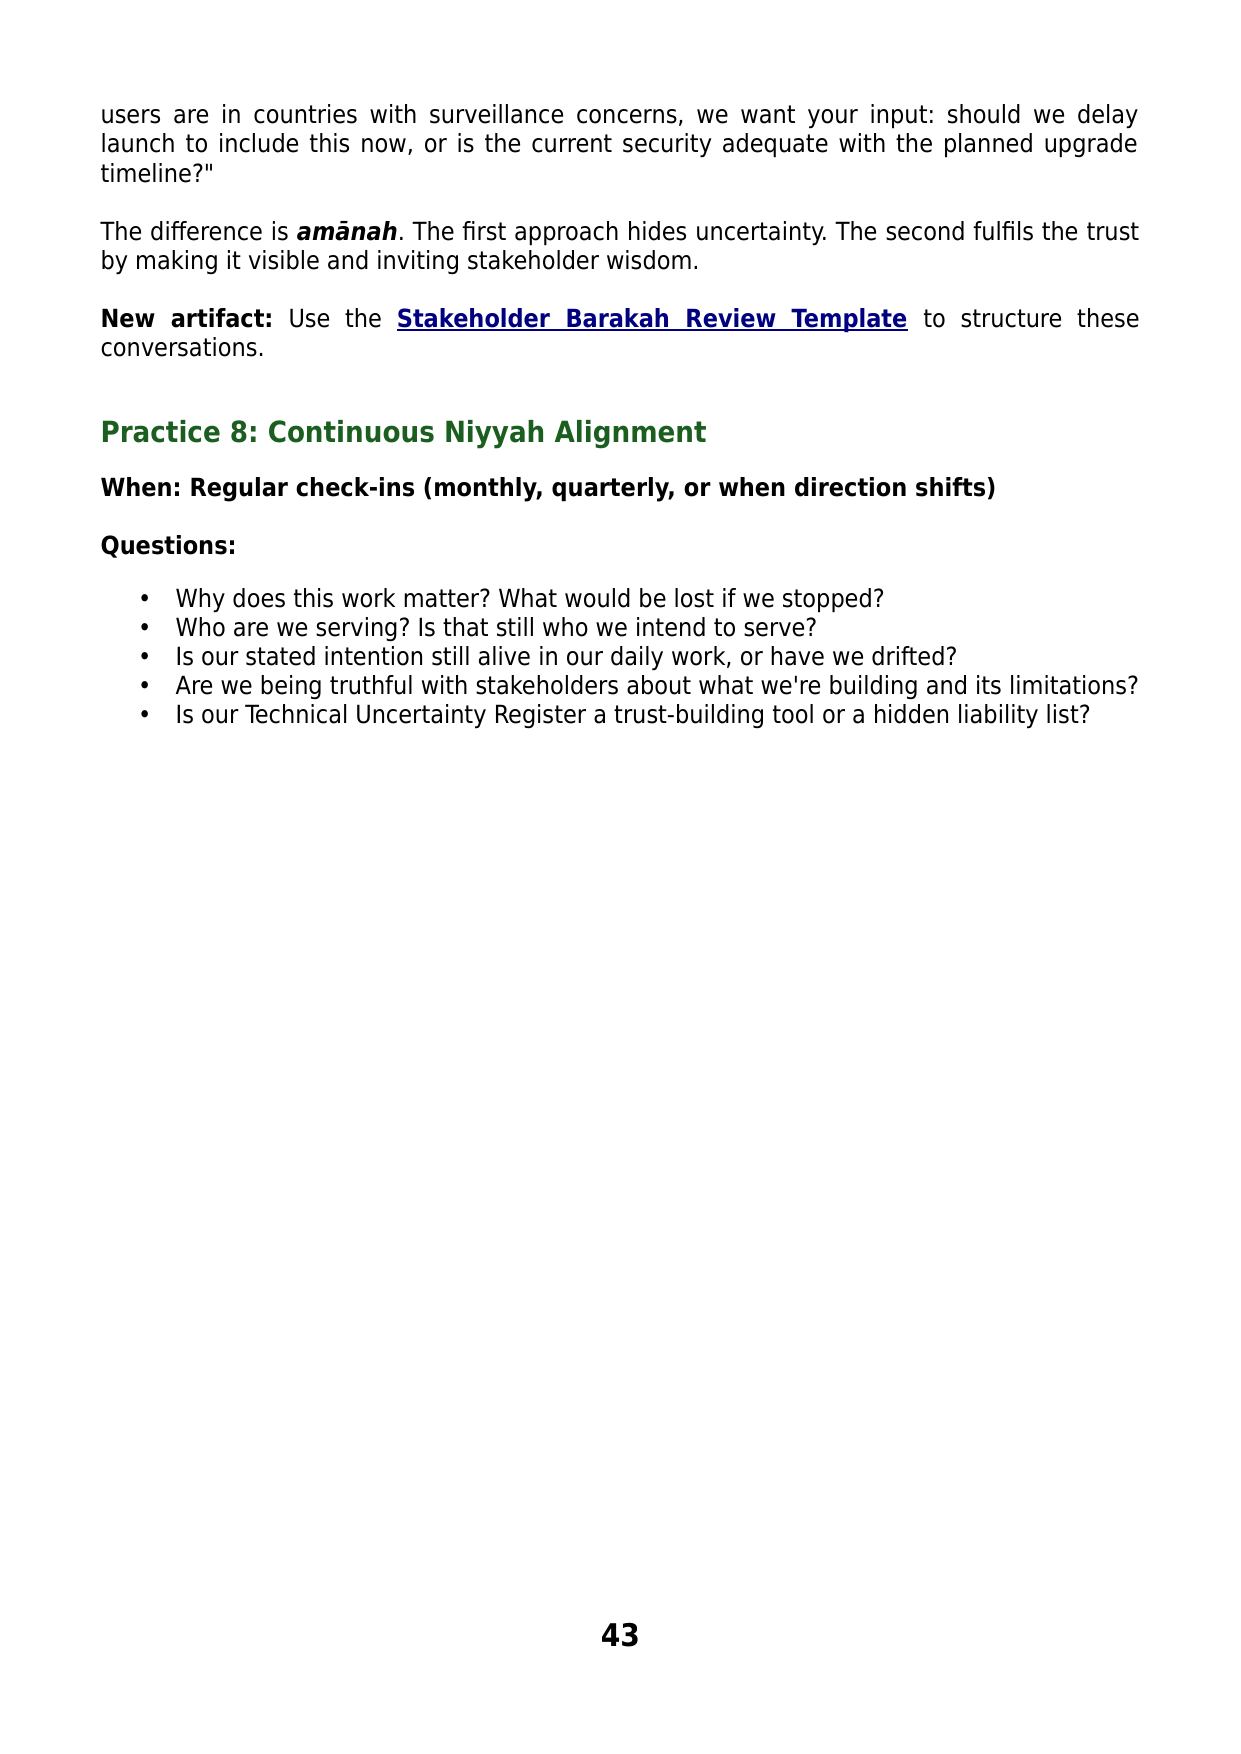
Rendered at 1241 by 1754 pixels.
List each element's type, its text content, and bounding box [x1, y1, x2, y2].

subtitle Practice 8: Continuous Niyyah Alignment [100, 415, 1140, 449]
text New artifact: Use the Stakeholder Barakah Review Template to structure these conversations. [100, 304, 1140, 362]
list Why does this work matter? What would be lost if we stopped? [138, 584, 1140, 613]
text users are in countries with surveillance concerns, we want your input: should we delay launch to include this now, or is the current security adequate with the planned upgrade timeline?" [100, 100, 1140, 188]
list Is our Technical Uncertainty Register a trust-building tool or a hidden liability list? [138, 700, 1140, 729]
list Who are we serving? Is that still who we intend to serve? [138, 613, 1140, 642]
text When: Regular check-ins (monthly, quarterly, or when direction shifts) [100, 473, 1140, 502]
list Are we being truthful with stakeholders about what we're building and its limitations? [138, 671, 1140, 700]
text The difference is amānah. The first approach hides uncertainty. The second fulfils the trust by making it visible and inviting stakeholder wisdom. [100, 217, 1140, 275]
list Is our stated intention still alive in our daily work, or have we drifted? [138, 642, 1140, 671]
text Questions: [100, 531, 1140, 560]
